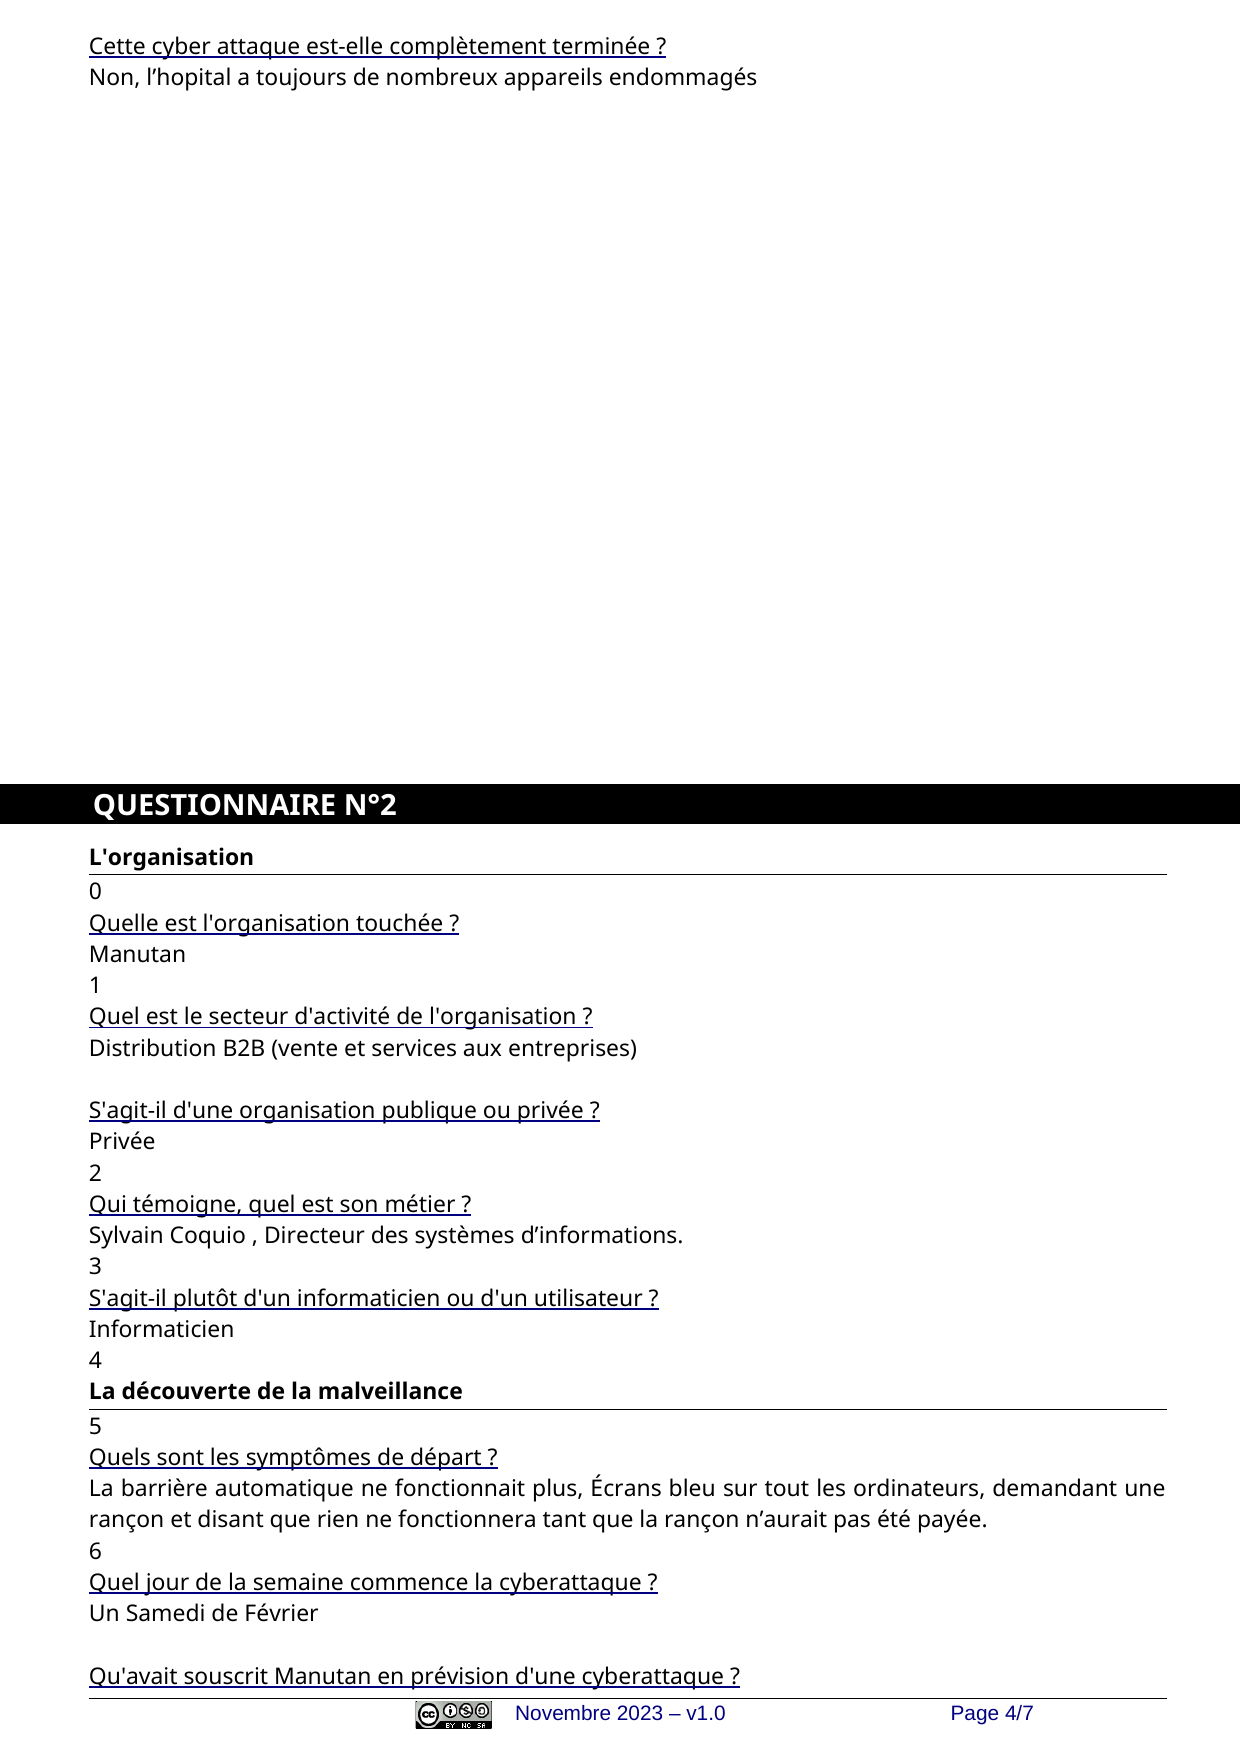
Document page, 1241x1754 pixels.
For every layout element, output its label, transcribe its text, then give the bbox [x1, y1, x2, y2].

list Cette cyber attaque est-elle complètement terminée ? [89, 29, 1167, 61]
list Sylvain Coquio , Directeur des systèmes d’informations. [89, 1219, 1167, 1250]
list Qu'avait souscrit Manutan en prévision d'une cyberattaque ? [89, 1660, 1167, 1691]
list Qui témoigne, quel est son métier ? [89, 1188, 1167, 1219]
text QUESTIONNAIRE N°2 [0, 784, 1240, 824]
list S'agit-il plutôt d'un informaticien ou d'un utilisateur ? [89, 1282, 1167, 1313]
list Non, l’hopital a toujours de nombreux appareils endommagés [89, 61, 1167, 92]
list Manutan [89, 938, 1167, 969]
list Privée [89, 1125, 1167, 1157]
list Quelle est l'organisation touchée ? [89, 907, 1167, 938]
list Distribution B2B (vente et services aux entreprises) [89, 1032, 1167, 1063]
picture [415, 1701, 492, 1729]
list S'agit-il d'une organisation publique ou privée ? [89, 1094, 1167, 1125]
list Quel est le secteur d'activité de l'organisation ? [89, 1000, 1167, 1032]
list La découverte de la malveillance [89, 1375, 1167, 1409]
list L'organisation [89, 841, 1167, 874]
list Un Samedi de Février [89, 1597, 1167, 1628]
list La barrière automatique ne fonctionnait plus, Écrans bleu sur tout les ordinateurs, demandant une rançon et disant que rien ne fonctionnera tant que la rançon n’aurait pas été payée. [89, 1472, 1167, 1535]
list Quels sont les symptômes de départ ? [89, 1441, 1167, 1472]
list Quel jour de la semaine commence la cyberattaque ? [89, 1566, 1167, 1597]
list Informaticien [89, 1313, 1167, 1344]
